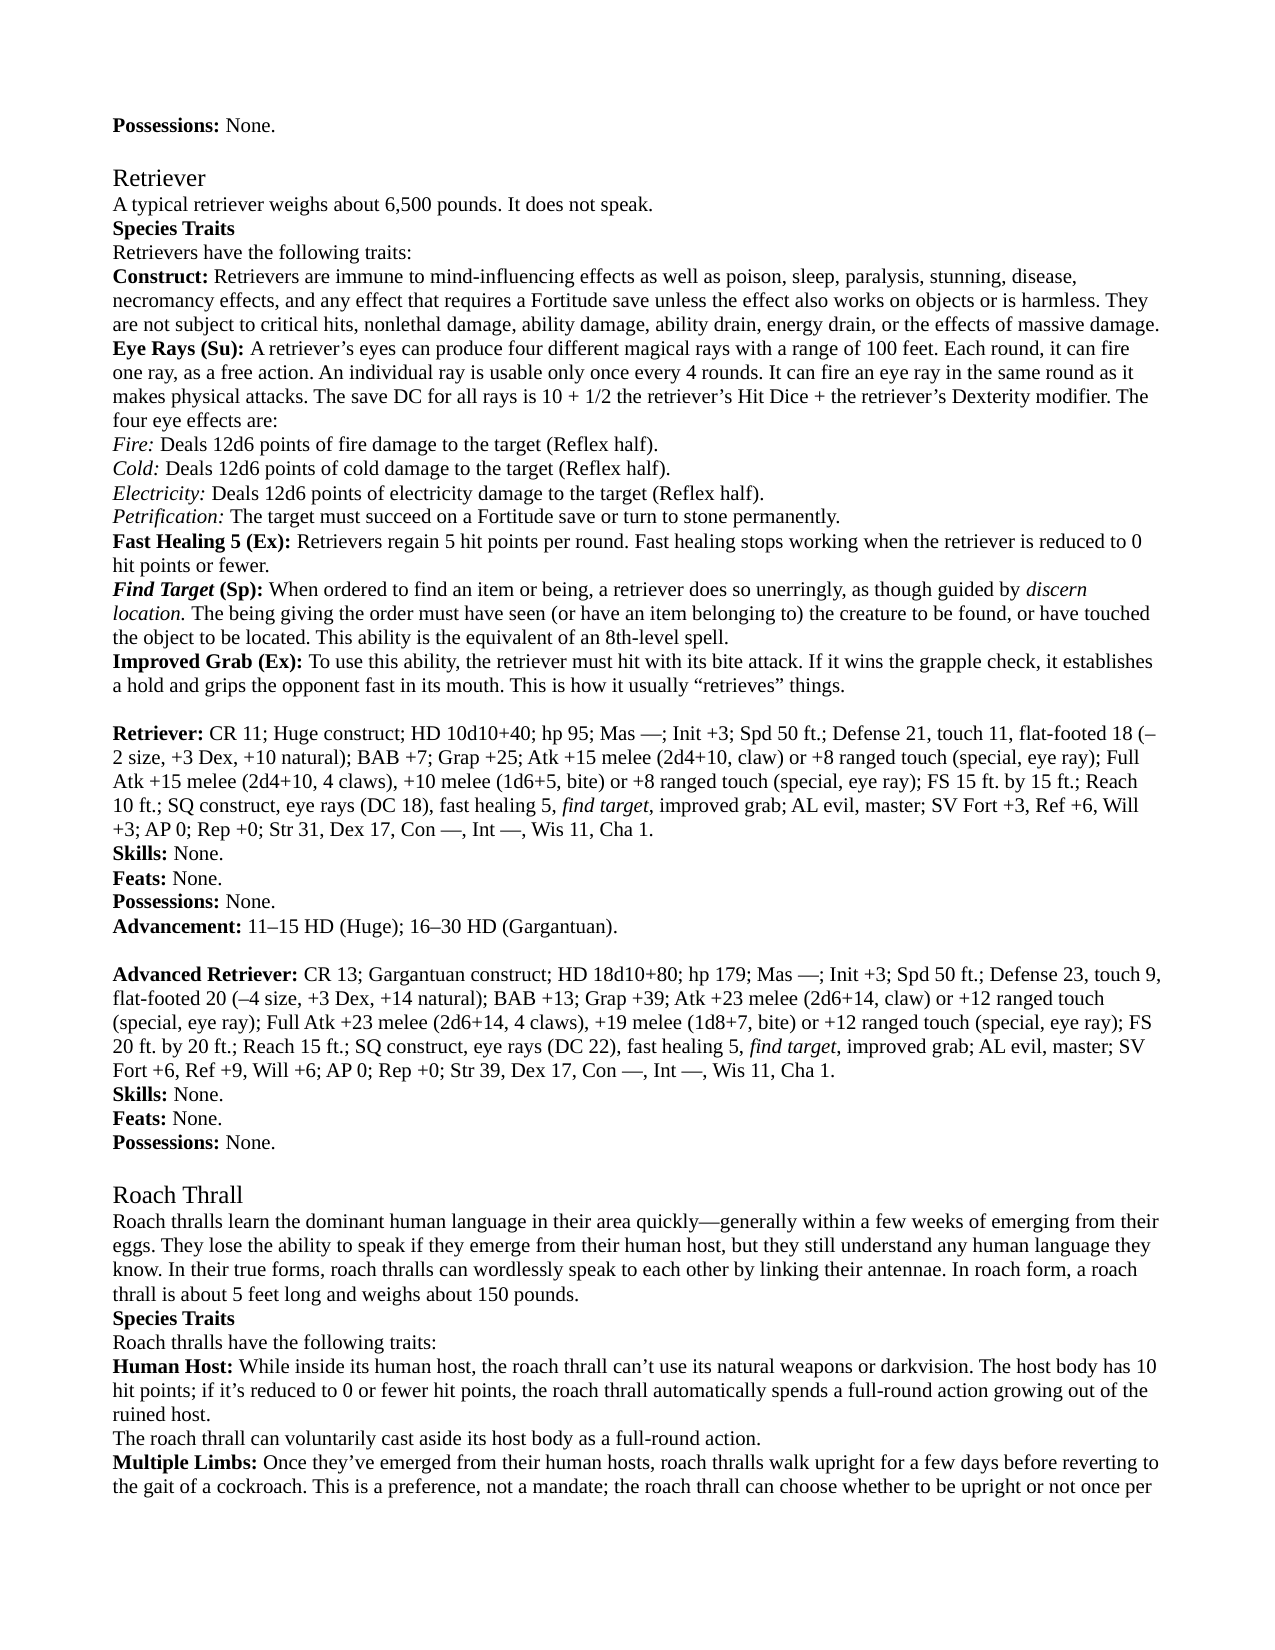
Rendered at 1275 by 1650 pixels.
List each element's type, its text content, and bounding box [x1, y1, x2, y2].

text Species Traits [112, 1306, 1162, 1329]
text Fire: Deals 12d6 points of fire damage to the target (Reflex half). [112, 432, 1162, 456]
text Advancement: 11–15 HD (Huge); 16–30 HD (Gargantuan). [112, 913, 1162, 938]
text Retrievers have the following traits: [112, 240, 1162, 264]
text Roach Thrall [112, 1181, 1162, 1209]
text Improved Grab (Ex): To use this ability, the retriever must hit with its bite attack. If it wins the grapple check, it establishes a hold and grips the opponent fast in its mouth. This is how it usually “retrieves” things. [112, 649, 1162, 697]
text Eye Rays (Su): A retriever’s eyes can produce four different magical rays with a range of 100 feet. Each round, it can fire one ray, as a free action. An individual ray is usable only once every 4 rounds. It can fire an eye ray in the same round as it makes physical attacks. The save DC for all rays is 10 + 1/2 the retriever’s Hit Dice + the retriever’s Dexterity modifier. The four eye effects are: [112, 336, 1162, 432]
text The roach thrall can voluntarily cast aside its host body as a full-round action. [112, 1426, 1162, 1450]
text Fast Healing 5 (Ex): Retrievers regain 5 hit points per round. Fast healing stops working when the retriever is reduced to 0 hit points or fewer. [112, 528, 1162, 577]
text Possessions: None. [112, 1130, 1162, 1154]
text Skills: None. [112, 841, 1162, 865]
text Feats: None. [112, 1106, 1162, 1130]
text Species Traits [112, 216, 1162, 240]
text Retriever [112, 163, 1162, 192]
text Roach thralls learn the dominant human language in their area quickly—generally within a few weeks of emerging from their eggs. They lose the ability to speak if they emerge from their human host, but they still understand any human language they know. In their true forms, roach thralls can wordlessly speak to each other by linking their antennae. In roach form, a roach thrall is about 5 feet long and weighs about 150 pounds. [112, 1209, 1162, 1306]
text Roach thralls have the following traits: [112, 1329, 1162, 1354]
text Human Host: While inside its human host, the roach thrall can’t use its natural weapons or darkvision. The host body has 10 hit points; if it’s reduced to 0 or fewer hit points, the roach thrall automatically spends a full-round action growing out of the ruined host. [112, 1354, 1162, 1426]
text Cold: Deals 12d6 points of cold damage to the target (Reflex half). [112, 456, 1162, 480]
text Construct: Retrievers are immune to mind-influencing effects as well as poison, sleep, paralysis, stunning, disease, necromancy effects, and any effect that requires a Fortitude save unless the effect also works on objects or is harmless. They are not subject to critical hits, nonlethal damage, ability damage, ability drain, energy drain, or the effects of massive damage. [112, 264, 1162, 336]
text Feats: None. [112, 865, 1162, 889]
text Multiple Limbs: Once they’ve emerged from their human hosts, roach thralls walk upright for a few days before reverting to the gait of a cockroach. This is a preference, not a mandate; the roach thrall can choose whether to be upright or not once per [112, 1450, 1162, 1498]
text Petrification: The target must succeed on a Fortitude save or turn to stone permanently. [112, 504, 1162, 528]
text Skills: None. [112, 1082, 1162, 1106]
text A typical retriever weighs about 6,500 pounds. It does not speak. [112, 192, 1162, 216]
text Find Target (Sp): When ordered to find an item or being, a retriever does so unerringly, as though guided by discern location. The being giving the order must have seen (or have an item belonging to) the creature to be found, or have touched the object to be located. This ability is the equivalent of an 8th-level spell. [112, 577, 1162, 649]
text Possessions: None. [112, 889, 1162, 913]
text Retriever: CR 11; Huge construct; HD 10d10+40; hp 95; Mas —; Init +3; Spd 50 ft.; Defense 21, touch 11, flat-footed 18 (–2 size, +3 Dex, +10 natural); BAB +7; Grap +25; Atk +15 melee (2d4+10, claw) or +8 ranged touch (special, eye ray); Full Atk +15 melee (2d4+10, 4 claws), +10 melee (1d6+5, bite) or +8 ranged touch (special, eye ray); FS 15 ft. by 15 ft.; Reach 10 ft.; SQ construct, eye rays (DC 18), fast healing 5, find target, improved grab; AL evil, master; SV Fort +3, Ref +6, Will +3; AP 0; Rep +0; Str 31, Dex 17, Con —, Int —, Wis 11, Cha 1. [112, 721, 1162, 841]
text Advanced Retriever: CR 13; Gargantuan construct; HD 18d10+80; hp 179; Mas —; Init +3; Spd 50 ft.; Defense 23, touch 9, flat-footed 20 (–4 size, +3 Dex, +14 natural); BAB +13; Grap +39; Atk +23 melee (2d6+14, claw) or +12 ranged touch (special, eye ray); Full Atk +23 melee (2d6+14, 4 claws), +19 melee (1d8+7, bite) or +12 ranged touch (special, eye ray); FS 20 ft. by 20 ft.; Reach 15 ft.; SQ construct, eye rays (DC 22), fast healing 5, find target, improved grab; AL evil, master; SV Fort +6, Ref +9, Will +6; AP 0; Rep +0; Str 39, Dex 17, Con —, Int —, Wis 11, Cha 1. [112, 962, 1162, 1082]
text Possessions: None. [112, 112, 1162, 137]
text Electricity: Deals 12d6 points of electricity damage to the target (Reflex half). [112, 480, 1162, 504]
